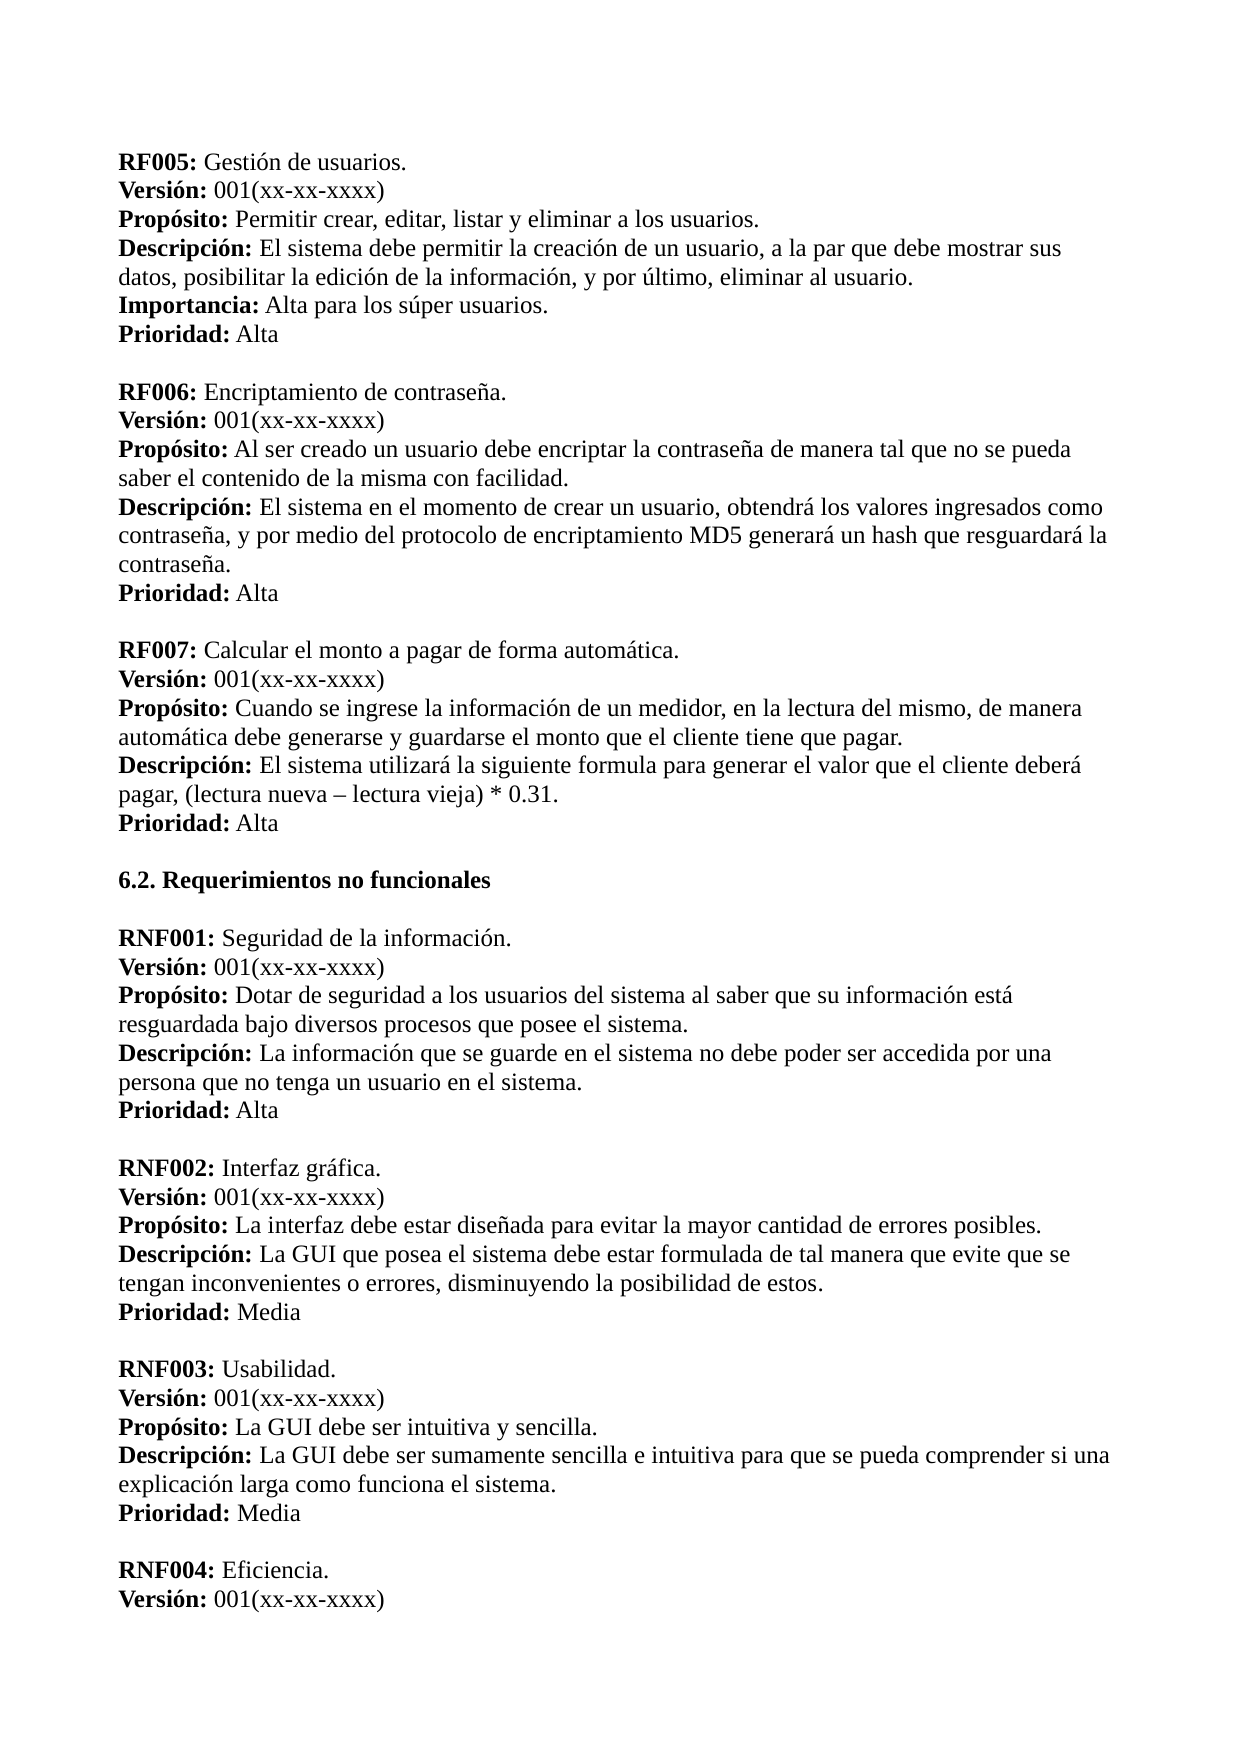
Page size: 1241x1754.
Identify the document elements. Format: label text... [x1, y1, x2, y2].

text RF005: Gestión de usuarios. [118, 147, 1122, 176]
text RF007: Calcular el monto a pagar de forma automática. [118, 636, 1122, 664]
text RNF004: Eficiencia. [118, 1556, 1122, 1584]
text RNF001: Seguridad de la información. [118, 923, 1122, 952]
text RNF003: Usabilidad. [118, 1354, 1122, 1383]
text Propósito: La interfaz debe estar diseñada para evitar la mayor cantidad de errores posibles. [118, 1211, 1122, 1239]
text Importancia: Alta para los súper usuarios. [118, 291, 1122, 319]
text Descripción: El sistema debe permitir la creación de un usuario, a la par que debe mostrar sus datos, posibilitar la edición de la información, y por último, eliminar al usuario. [118, 233, 1122, 291]
text Prioridad: Media [118, 1297, 1122, 1326]
text Propósito: Al ser creado un usuario debe encriptar la contraseña de manera tal que no se pueda saber el contenido de la misma con facilidad. [118, 434, 1122, 492]
text Versión: 001(xx-xx-xxxx) [118, 1383, 1122, 1412]
text Versión: 001(xx-xx-xxxx) [118, 952, 1122, 981]
text Descripción: El sistema utilizará la siguiente formula para generar el valor que el cliente deberá pagar, (lectura nueva – lectura vieja) * 0.31. [118, 751, 1122, 808]
text 6.2. Requerimientos no funcionales [118, 866, 1122, 894]
text Prioridad: Alta [118, 1096, 1122, 1124]
text Versión: 001(xx-xx-xxxx) [118, 664, 1122, 693]
text Prioridad: Media [118, 1498, 1122, 1527]
text Prioridad: Alta [118, 319, 1122, 348]
text Propósito: Cuando se ingrese la información de un medidor, en la lectura del mismo, de manera automática debe generarse y guardarse el monto que el cliente tiene que pagar. [118, 693, 1122, 751]
text Descripción: El sistema en el momento de crear un usuario, obtendrá los valores ingresados como contraseña, y por medio del protocolo de encriptamiento MD5 generará un hash que resguardará la contraseña. [118, 492, 1122, 578]
text Prioridad: Alta [118, 808, 1122, 837]
text Prioridad: Alta [118, 578, 1122, 607]
text Descripción: La GUI debe ser sumamente sencilla e intuitiva para que se pueda comprender si una explicación larga como funciona el sistema. [118, 1441, 1122, 1498]
text RNF002: Interfaz gráfica. [118, 1153, 1122, 1182]
text Descripción: La GUI que posea el sistema debe estar formulada de tal manera que evite que se tengan inconvenientes o errores, disminuyendo la posibilidad de estos. [118, 1239, 1122, 1297]
text Propósito: Permitir crear, editar, listar y eliminar a los usuarios. [118, 204, 1122, 233]
text Versión: 001(xx-xx-xxxx) [118, 176, 1122, 204]
text Versión: 001(xx-xx-xxxx) [118, 406, 1122, 434]
text Descripción: La información que se guarde en el sistema no debe poder ser accedida por una persona que no tenga un usuario en el sistema. [118, 1038, 1122, 1096]
text Versión: 001(xx-xx-xxxx) [118, 1182, 1122, 1211]
text RF006: Encriptamiento de contraseña. [118, 377, 1122, 406]
text Propósito: La GUI debe ser intuitiva y sencilla. [118, 1412, 1122, 1441]
text Propósito: Dotar de seguridad a los usuarios del sistema al saber que su información está resguardada bajo diversos procesos que posee el sistema. [118, 981, 1122, 1038]
text Versión: 001(xx-xx-xxxx) [118, 1584, 1122, 1613]
